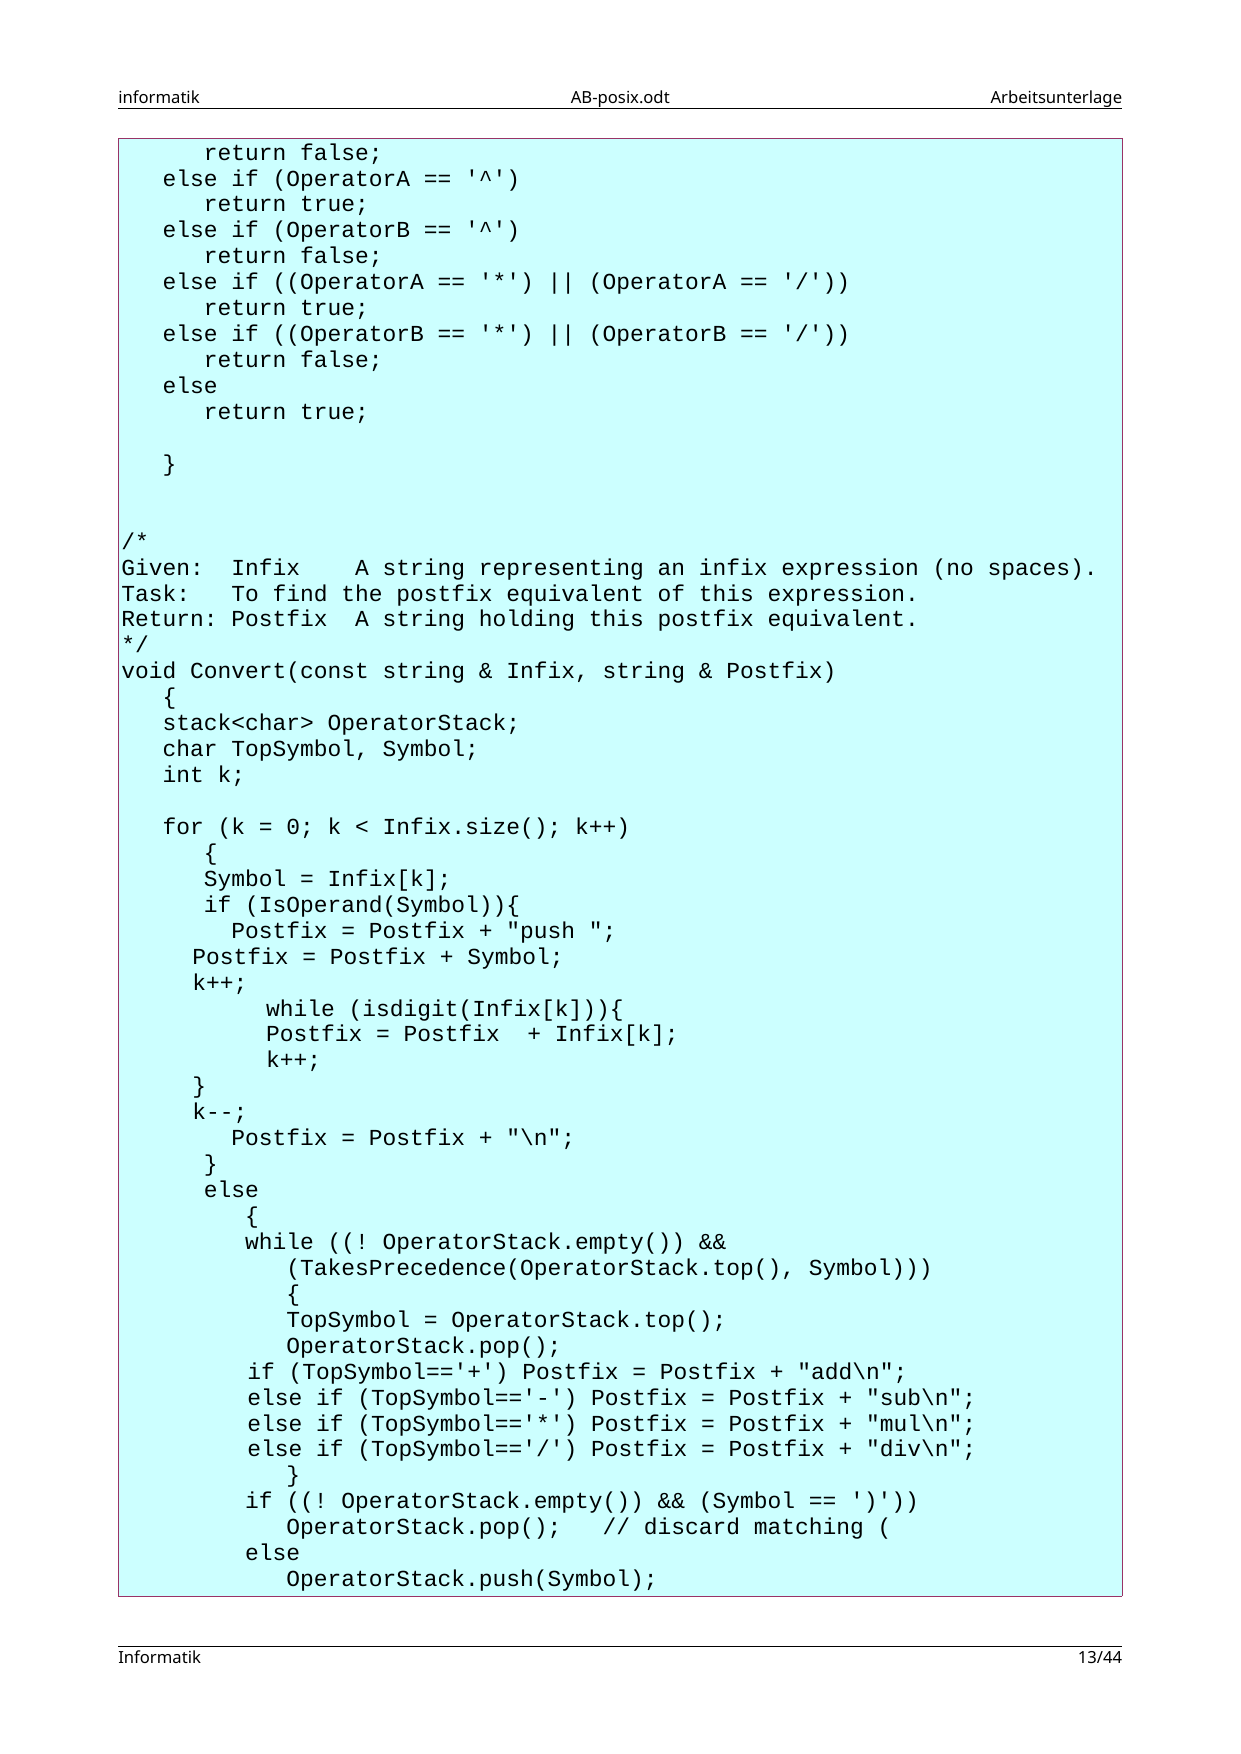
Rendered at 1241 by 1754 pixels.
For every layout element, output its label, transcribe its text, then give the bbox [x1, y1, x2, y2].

text Postfix = Postfix + Infix[k]; [119, 1020, 1122, 1046]
text return false; [119, 242, 1122, 268]
text { [119, 1279, 1122, 1305]
text return true; [119, 293, 1122, 319]
text Postfix = Postfix + "\n"; [119, 1123, 1122, 1149]
text if (TopSymbol=='+') Postfix = Postfix + "add\n"; [119, 1357, 1122, 1383]
text else [119, 371, 1122, 397]
text return false; [119, 345, 1122, 371]
text } [119, 449, 1122, 475]
text k++; [119, 1046, 1122, 1072]
text return true; [119, 397, 1122, 423]
text { [119, 838, 1122, 864]
text int k; [119, 760, 1122, 786]
text Postfix = Postfix + "push "; [119, 916, 1122, 942]
text Return: Postfix A string holding this postfix equivalent. [119, 605, 1122, 631]
text TopSymbol = OperatorStack.top(); [119, 1305, 1122, 1331]
text else if (OperatorB == '^') [119, 216, 1122, 242]
text OperatorStack.pop(); // discard matching ( [119, 1513, 1122, 1538]
text else if (TopSymbol=='-') Postfix = Postfix + "sub\n"; [119, 1383, 1122, 1409]
text char TopSymbol, Symbol; [119, 734, 1122, 760]
text Task: To find the postfix equivalent of this expression. [119, 579, 1122, 605]
text stack<char> OperatorStack; [119, 708, 1122, 734]
text k++; [119, 968, 1122, 994]
text while (isdigit(Infix[k])){ [119, 994, 1122, 1020]
text OperatorStack.push(Symbol); [119, 1564, 1122, 1596]
text (TakesPrecedence(OperatorStack.top(), Symbol))) [119, 1253, 1122, 1279]
text while ((! OperatorStack.empty()) && [119, 1227, 1122, 1253]
text k--; [119, 1098, 1122, 1123]
text else [119, 1538, 1122, 1564]
text Given: Infix A string representing an infix expression (no spaces). [119, 553, 1122, 579]
text return false; [119, 139, 1122, 164]
text Postfix = Postfix + Symbol; [119, 942, 1122, 968]
text if ((! OperatorStack.empty()) && (Symbol == ')')) [119, 1487, 1122, 1513]
text else if (TopSymbol=='/') Postfix = Postfix + "div\n"; [119, 1435, 1122, 1461]
text else if (OperatorA == '^') [119, 164, 1122, 190]
text else if ((OperatorB == '*') || (OperatorB == '/')) [119, 319, 1122, 345]
text OperatorStack.pop(); [119, 1331, 1122, 1357]
text else [119, 1175, 1122, 1201]
text } [119, 1149, 1122, 1175]
text */ [119, 631, 1122, 657]
text } [119, 1461, 1122, 1487]
text /* [119, 527, 1122, 553]
text } [119, 1072, 1122, 1098]
text { [119, 1201, 1122, 1227]
text return true; [119, 190, 1122, 216]
text for (k = 0; k < Infix.size(); k++) [119, 812, 1122, 838]
text else if ((OperatorA == '*') || (OperatorA == '/')) [119, 268, 1122, 293]
text else if (TopSymbol=='*') Postfix = Postfix + "mul\n"; [119, 1409, 1122, 1435]
text Symbol = Infix[k]; [119, 864, 1122, 890]
text if (IsOperand(Symbol)){ [119, 890, 1122, 916]
text { [119, 683, 1122, 708]
text void Convert(const string & Infix, string & Postfix) [119, 657, 1122, 683]
